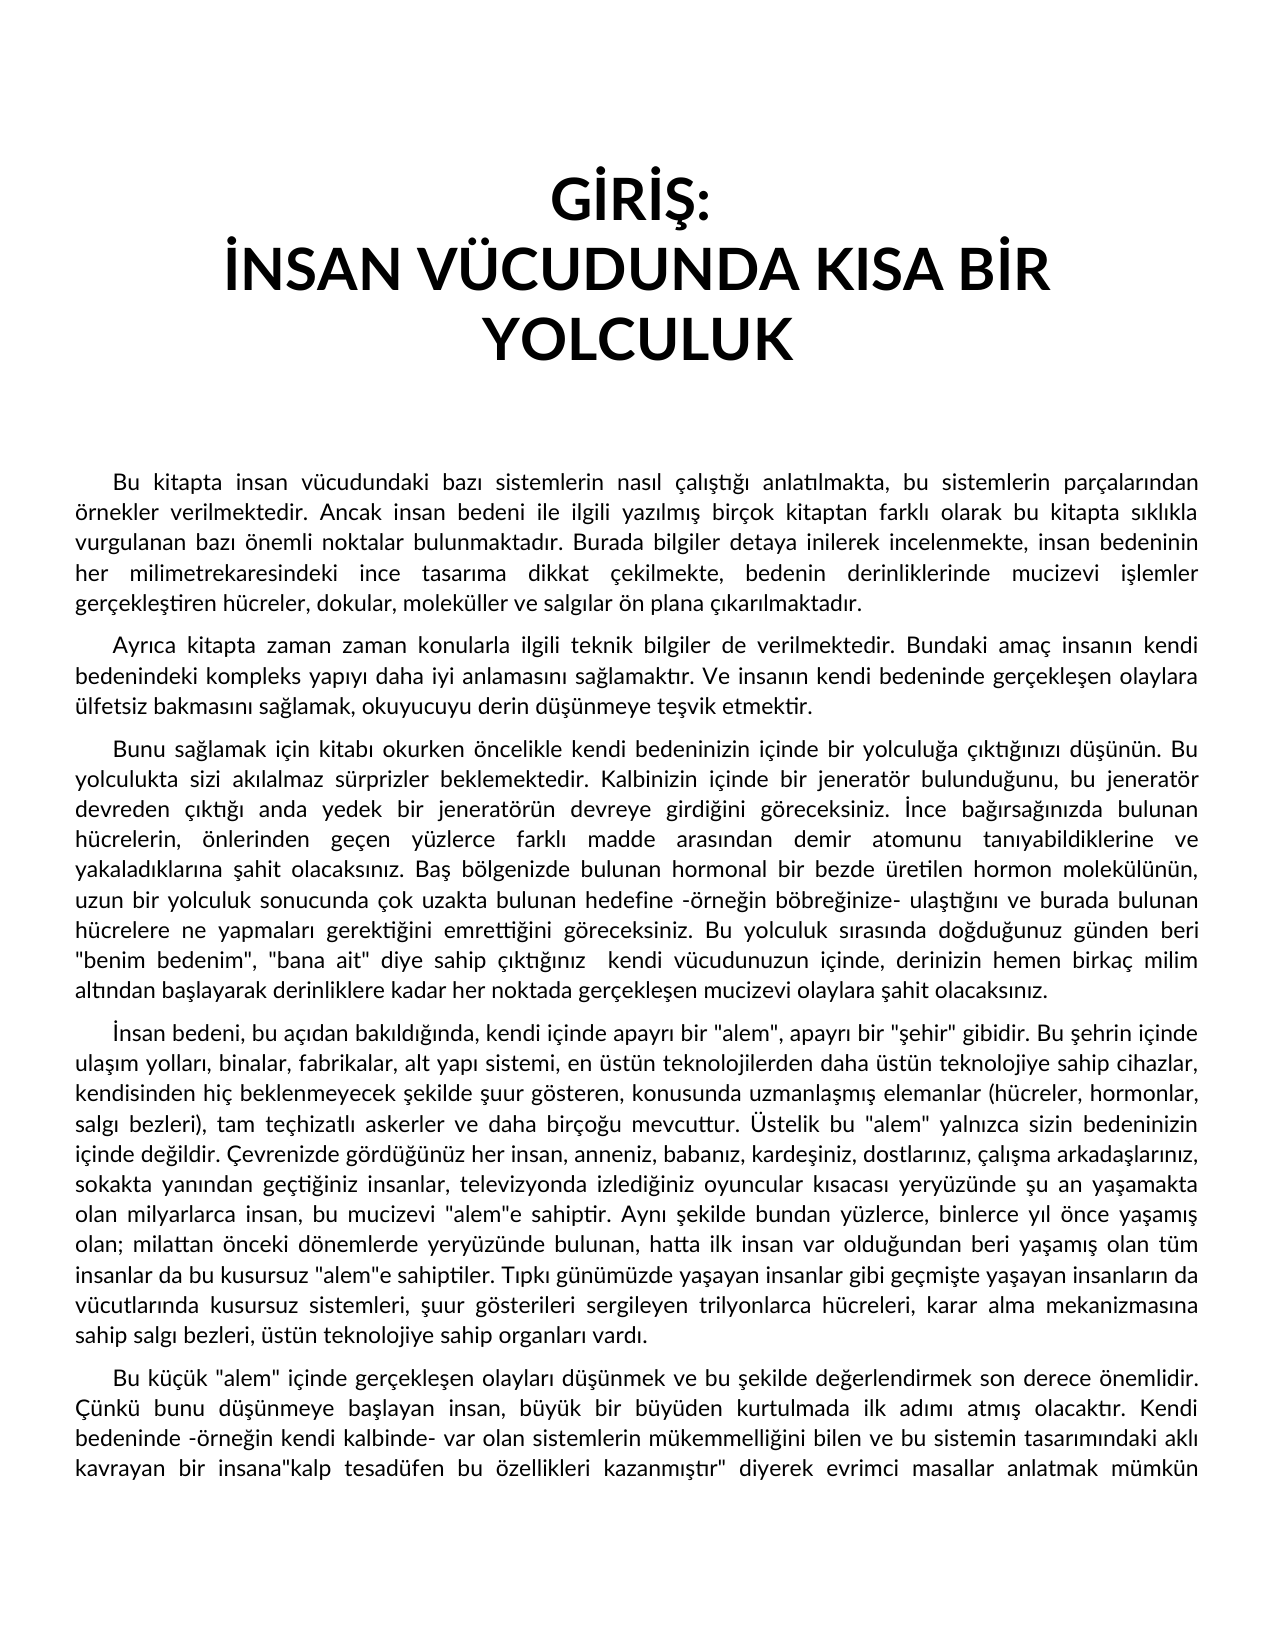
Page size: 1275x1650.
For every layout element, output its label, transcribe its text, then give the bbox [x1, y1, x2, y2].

text Ayrıca kitapta zaman zaman konularla ilgili teknik bilgiler de verilmektedir. Bundaki amaç insanın kendi bedenindeki kompleks yapıyı daha iyi anlamasını sağlamaktır. Ve insanın kendi bedeninde gerçekleşen olaylara ülfetsiz bakmasını sağlamak, okuyucuyu derin düşünmeye teşvik etmektir. [75, 631, 1200, 719]
text İnsan bedeni, bu açıdan bakıldığında, kendi içinde apayrı bir "alem", apayrı bir "şehir" gibidir. Bu şehrin içinde ulaşım yolları, binalar, fabrikalar, alt yapı sistemi, en üstün teknolojilerden daha üstün teknolojiye sahip cihazlar, kendisinden hiç beklenmeyecek şekilde şuur gösteren, konusunda uzmanlaşmış elemanlar (hücreler, hormonlar, salgı bezleri), tam teçhizatlı askerler ve daha birçoğu mevcuttur. Üstelik bu "alem" yalnızca sizin bedeninizin içinde değildir. Çevrenizde gördüğünüz her insan, anneniz, babanız, kardeşiniz, dostlarınız, çalışma arkadaşlarınız, sokakta yanından geçtiğiniz insanlar, televizyonda izlediğiniz oyuncular kısacası yeryüzünde şu an yaşamakta olan milyarlarca insan, bu mucizevi "alem"e sahiptir. Aynı şekilde bundan yüzlerce, binlerce yıl önce yaşamış olan; milattan önceki dönemlerde yeryüzünde bulunan, hatta ilk insan var olduğundan beri yaşamış olan tüm insanlar da bu kusursuz "alem"e sahiptiler. Tıpkı günümüzde yaşayan insanlar gibi geçmişte yaşayan insanların da vücutlarında kusursuz sistemleri, şuur gösterileri sergileyen trilyonlarca hücreleri, karar alma mekanizmasına sahip salgı bezleri, üstün teknolojiye sahip organları vardı. [75, 1019, 1200, 1348]
text Bu küçük "alem" içinde gerçekleşen olayları düşünmek ve bu şekilde değerlendirmek son derece önemlidir. Çünkü bunu düşünmeye başlayan insan, büyük bir büyüden kurtulmada ilk adımı atmış olacaktır. Kendi bedeninde -örneğin kendi kalbinde- var olan sistemlerin mükemmelliğini bilen ve bu sistemin tasarımındaki aklı kavrayan bir insana"kalp tesadüfen bu özellikleri kazanmıştır" diyerek evrimci masallar anlatmak mümkün [75, 1363, 1200, 1482]
text Bu kitapta insan vücudundaki bazı sistemlerin nasıl çalıştığı anlatılmakta, bu sistemlerin parçalarından örnekler verilmektedir. Ancak insan bedeni ile ilgili yazılmış birçok kitaptan farklı olarak bu kitapta sıklıkla vurgulanan bazı önemli noktalar bulunmaktadır. Burada bilgiler detaya inilerek incelenmekte, insan bedeninin her milimetrekaresindeki ince tasarıma dikkat çekilmekte, bedenin derinliklerinde mucizevi işlemler gerçekleştiren hücreler, dokular, moleküller ve salgılar ön plana çıkarılmaktadır. [75, 468, 1200, 616]
subtitle GİRİŞ: İNSAN VÜCUDUNDA KISA BİR YOLCULUK [75, 162, 1200, 372]
text Bunu sağlamak için kitabı okurken öncelikle kendi bedeninizin içinde bir yolculuğa çıktığınızı düşünün. Bu yolculukta sizi akılalmaz sürprizler beklemektedir. Kalbinizin içinde bir jeneratör bulunduğunu, bu jeneratör devreden çıktığı anda yedek bir jeneratörün devreye girdiğini göreceksiniz. İnce bağırsağınızda bulunan hücrelerin, önlerinden geçen yüzlerce farklı madde arasından demir atomunu tanıyabildiklerine ve yakaladıklarına şahit olacaksınız. Baş bölgenizde bulunan hormonal bir bezde üretilen hormon molekülünün, uzun bir yolculuk sonucunda çok uzakta bulunan hedefine -örneğin böbreğinize- ulaştığını ve burada bulunan hücrelere ne yapmaları gerektiğini emrettiğini göreceksiniz. Bu yolculuk sırasında doğduğunuz günden beri "benim bedenim", "bana ait" diye sahip çıktığınız kendi vücudunuzun içinde, derinizin hemen birkaç milim altından başlayarak derinliklere kadar her noktada gerçekleşen mucizevi olaylara şahit olacaksınız. [75, 734, 1200, 1003]
